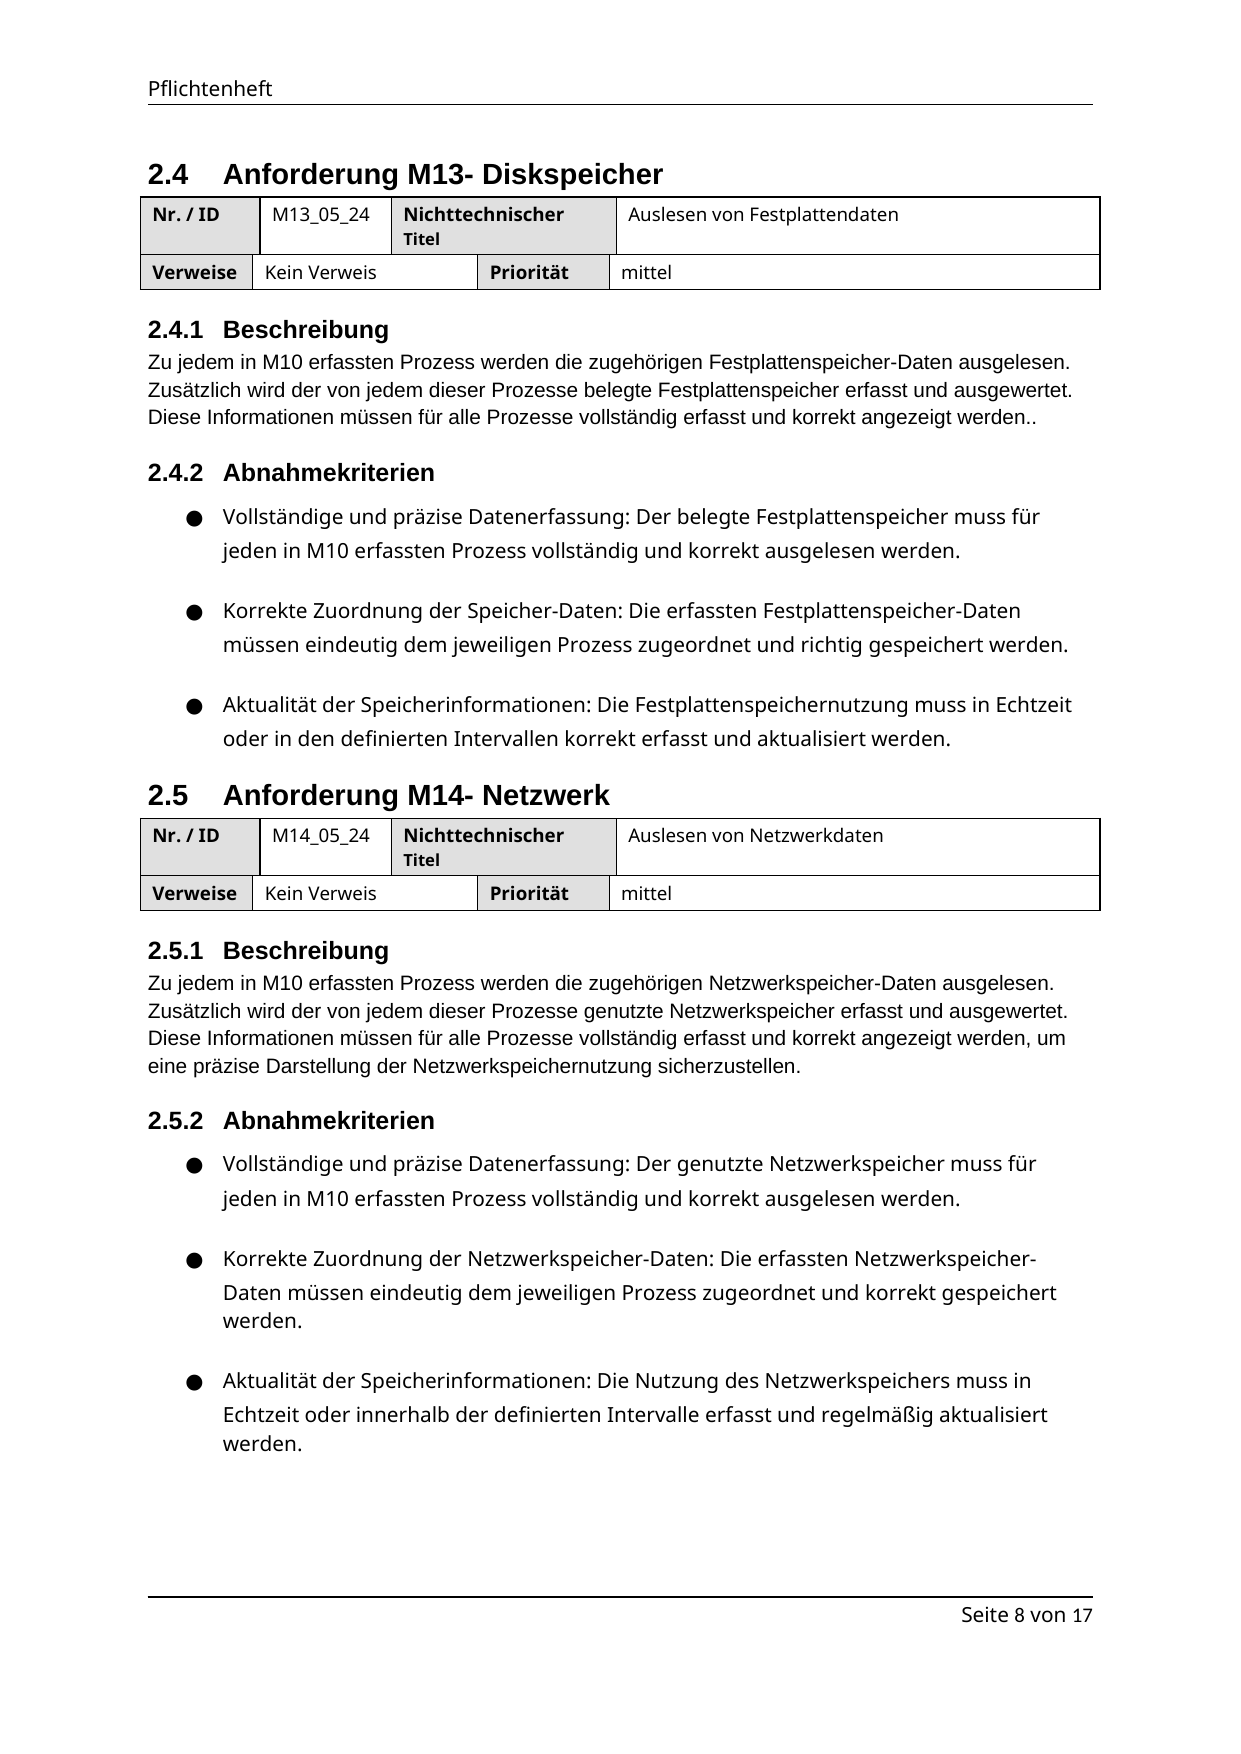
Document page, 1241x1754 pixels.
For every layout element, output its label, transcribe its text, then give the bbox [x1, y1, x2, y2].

table_cell mittel [610, 876, 1099, 910]
list Beschreibung [148, 936, 1093, 965]
table_cell Priorität [478, 255, 609, 289]
table_cell Priorität [478, 876, 609, 910]
table_cell Verweise [141, 876, 252, 910]
table_cell Kein Verweis [253, 876, 477, 910]
table_header Auslesen von Netzwerkdaten [617, 819, 1099, 875]
list Anforderung M14- Netzwerk [148, 778, 1093, 811]
list Korrekte Zuordnung der Speicher-Daten: Die erfassten Festplattenspeicher-Daten müssen eindeutig dem jeweiligen Prozess zugeordnet und richtig gespeichert werden. [185, 587, 1093, 659]
list Abnahmekriterien [148, 458, 1093, 487]
list Aktualität der Speicherinformationen: Die Nutzung des Netzwerkspeichers muss in Echtzeit oder innerhalb der definierten Intervalle erfasst und regelmäßig aktualisiert werden. [185, 1358, 1093, 1457]
table_header Nichttechnischer Titel [392, 819, 616, 875]
list Vollständige und präzise Datenerfassung: Der genutzte Netzwerkspeicher muss für jeden in M10 erfassten Prozess vollständig und korrekt ausgelesen werden. [185, 1141, 1093, 1212]
table_header Nr. / ID [141, 819, 259, 875]
table_cell Verweise [141, 255, 252, 289]
table_header M13_05_24 [261, 198, 391, 254]
table_header Nichttechnischer Titel [392, 198, 616, 254]
list Aktualität der Speicherinformationen: Die Festplattenspeichernutzung muss in Echtzeit oder in den definierten Intervallen korrekt erfasst und aktualisiert werden. [185, 682, 1093, 753]
text Zu jedem in M10 erfassten Prozess werden die zugehörigen Netzwerkspeicher-Daten ausgelesen. Zusätzlich wird der von jedem dieser Prozesse genutzte Netzwerkspeicher erfasst und ausgewertet. Diese Informationen müssen für alle Prozesse vollständig erfasst und korrekt angezeigt werden, um eine präzise Darstellung der Netzwerkspeichernutzung sicherzustellen. [148, 971, 1093, 1077]
list Anforderung M13- Diskspeicher [148, 157, 1093, 190]
table_header Auslesen von Festplattendaten [617, 198, 1099, 254]
list Korrekte Zuordnung der Netzwerkspeicher-Daten: Die erfassten Netzwerkspeicher-Daten müssen eindeutig dem jeweiligen Prozess zugeordnet und korrekt gespeichert werden. [185, 1235, 1093, 1335]
table_cell mittel [610, 255, 1099, 289]
list Beschreibung [148, 315, 1093, 344]
list Abnahmekriterien [148, 1106, 1093, 1135]
table_header Nr. / ID [141, 198, 259, 254]
table_cell Kein Verweis [253, 255, 477, 289]
text Zu jedem in M10 erfassten Prozess werden die zugehörigen Festplattenspeicher-Daten ausgelesen. Zusätzlich wird der von jedem dieser Prozesse belegte Festplattenspeicher erfasst und ausgewertet. Diese Informationen müssen für alle Prozesse vollständig erfasst und korrekt angezeigt werden.. [148, 350, 1093, 430]
table_header M14_05_24 [261, 819, 391, 875]
list Vollständige und präzise Datenerfassung: Der belegte Festplattenspeicher muss für jeden in M10 erfassten Prozess vollständig und korrekt ausgelesen werden. [185, 493, 1093, 564]
